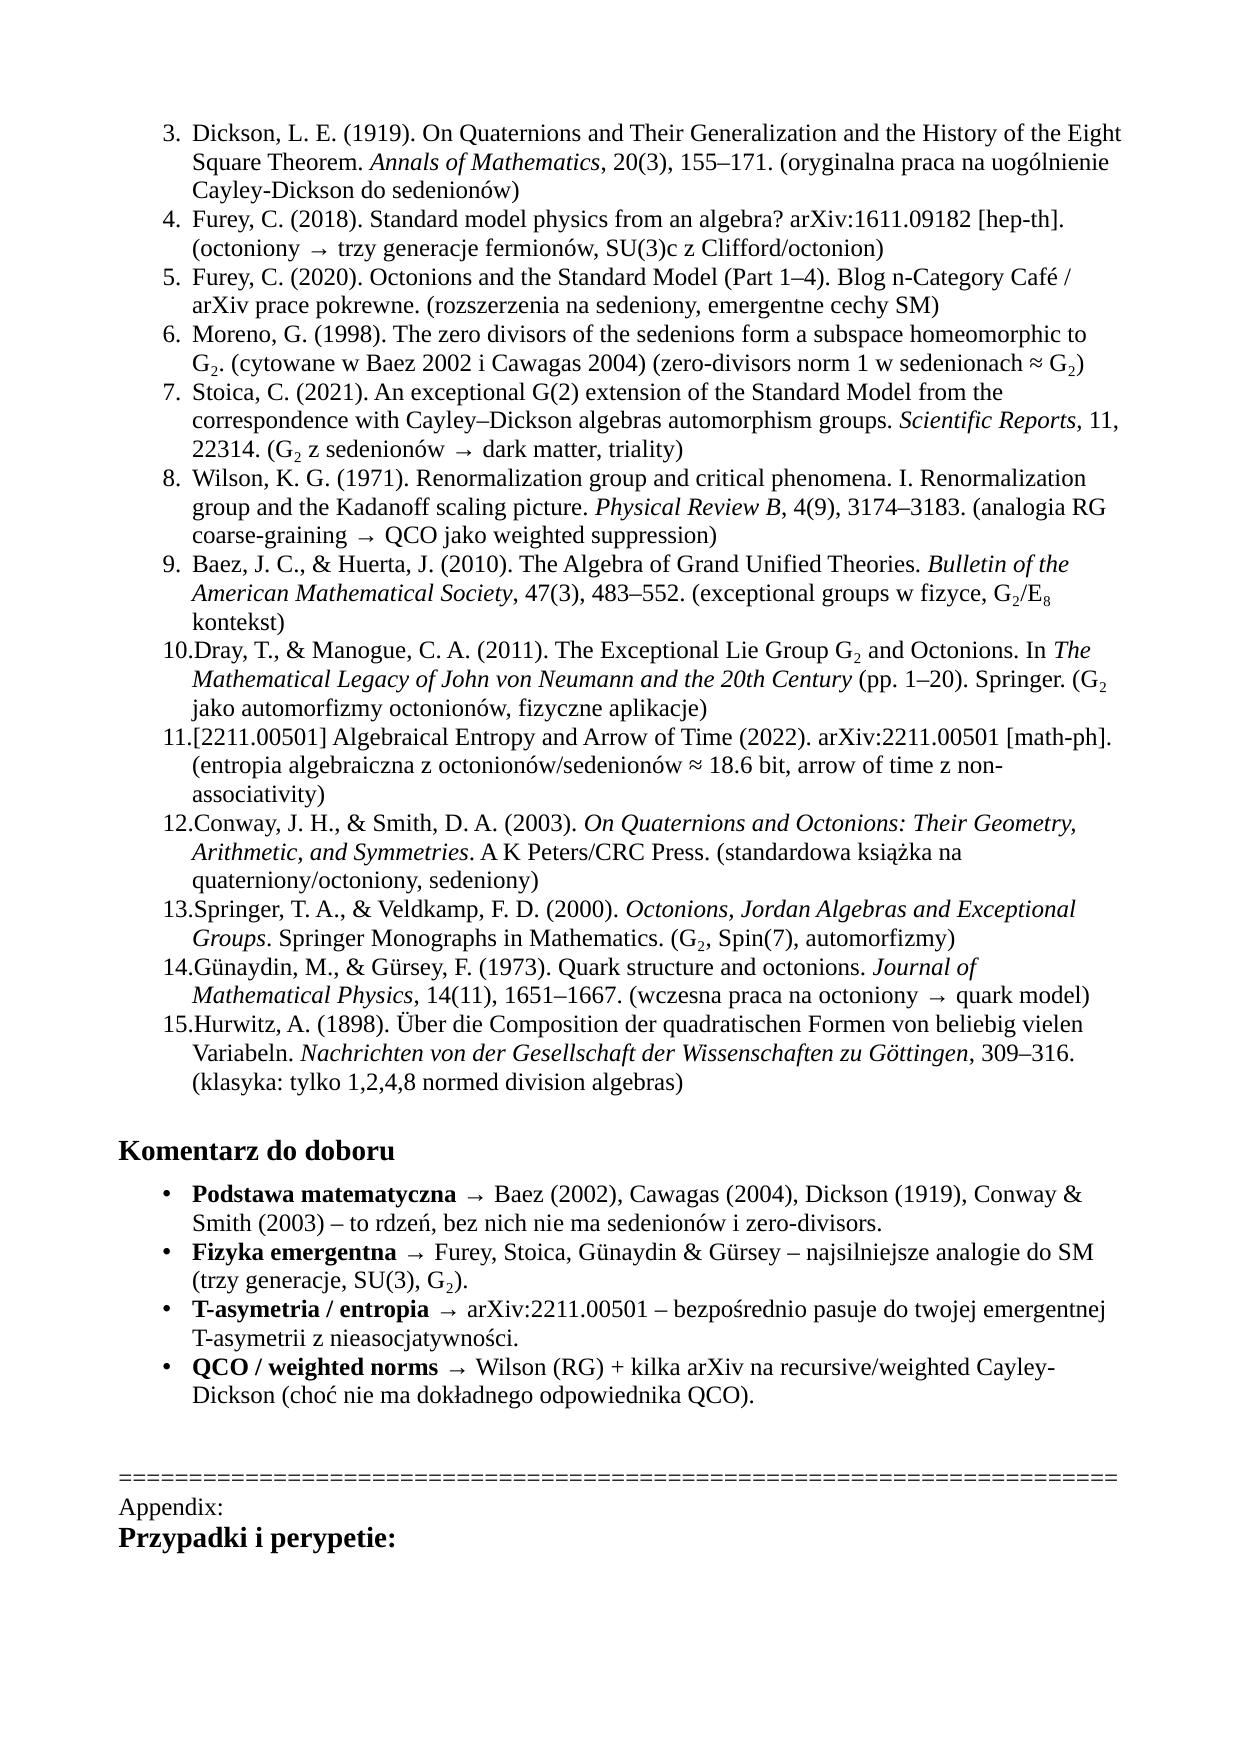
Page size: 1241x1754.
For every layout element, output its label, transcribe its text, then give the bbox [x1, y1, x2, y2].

list T-asymetria / entropia → arXiv:2211.00501 – bezpośrednio pasuje do twojej emergentnej T-asymetrii z nieasocjatywności. [162, 1294, 1122, 1352]
text ======================================================================= [118, 1463, 1122, 1492]
subtitle Komentarz do doboru [118, 1133, 1122, 1167]
text Appendix: [118, 1492, 1122, 1520]
list Furey, C. (2018). Standard model physics from an algebra? arXiv:1611.09182 [hep-th]. (octoniony → trzy generacje fermionów, SU(3)c z Clifford/octonion) [162, 204, 1122, 262]
list Stoica, C. (2021). An exceptional G(2) extension of the Standard Model from the correspondence with Cayley–Dickson algebras automorphism groups. Scientific Reports, 11, 22314. (G₂ z sedenionów → dark matter, triality) [162, 377, 1122, 463]
list Fizyka emergentna → Furey, Stoica, Günaydin & Gürsey – najsilniejsze analogie do SM (trzy generacje, SU(3), G₂). [162, 1237, 1122, 1294]
list [2211.00501] Algebraical Entropy and Arrow of Time (2022). arXiv:2211.00501 [math-ph]. (entropia algebraiczna z octonionów/sedenionów ≈ 18.6 bit, arrow of time z non-associativity) [162, 722, 1122, 808]
list Hurwitz, A. (1898). Über die Composition der quadratischen Formen von beliebig vielen Variabeln. Nachrichten von der Gesellschaft der Wissenschaften zu Göttingen, 309–316. (klasyka: tylko 1,2,4,8 normed division algebras) [162, 1009, 1122, 1096]
list Podstawa matematyczna → Baez (2002), Cawagas (2004), Dickson (1919), Conway & Smith (2003) – to rdzeń, bez nich nie ma sedenionów i zero-divisors. [162, 1179, 1122, 1237]
list Moreno, G. (1998). The zero divisors of the sedenions form a subspace homeomorphic to G₂. (cytowane w Baez 2002 i Cawagas 2004) (zero-divisors norm 1 w sedenionach ≈ G₂) [162, 319, 1122, 377]
list Baez, J. C., & Huerta, J. (2010). The Algebra of Grand Unified Theories. Bulletin of the American Mathematical Society, 47(3), 483–552. (exceptional groups w fizyce, G₂/E₈ kontekst) [162, 549, 1122, 636]
list Furey, C. (2020). Octonions and the Standard Model (Part 1–4). Blog n-Category Café / arXiv prace pokrewne. (rozszerzenia na sedeniony, emergentne cechy SM) [162, 262, 1122, 319]
list Conway, J. H., & Smith, D. A. (2003). On Quaternions and Octonions: Their Geometry, Arithmetic, and Symmetries. A K Peters/CRC Press. (standardowa książka na quaterniony/octoniony, sedeniony) [162, 808, 1122, 894]
list Wilson, K. G. (1971). Renormalization group and critical phenomena. I. Renormalization group and the Kadanoff scaling picture. Physical Review B, 4(9), 3174–3183. (analogia RG coarse-graining → QCO jako weighted suppression) [162, 463, 1122, 549]
list Dray, T., & Manogue, C. A. (2011). The Exceptional Lie Group G₂ and Octonions. In The Mathematical Legacy of John von Neumann and the 20th Century (pp. 1–20). Springer. (G₂ jako automorfizmy octonionów, fizyczne aplikacje) [162, 636, 1122, 722]
list Günaydin, M., & Gürsey, F. (1973). Quark structure and octonions. Journal of Mathematical Physics, 14(11), 1651–1667. (wczesna praca na octoniony → quark model) [162, 952, 1122, 1009]
text Przypadki i perypetie: [118, 1520, 1122, 1554]
list Springer, T. A., & Veldkamp, F. D. (2000). Octonions, Jordan Algebras and Exceptional Groups. Springer Monographs in Mathematics. (G₂, Spin(7), automorfizmy) [162, 894, 1122, 952]
list QCO / weighted norms → Wilson (RG) + kilka arXiv na recursive/weighted Cayley-Dickson (choć nie ma dokładnego odpowiednika QCO). [162, 1352, 1122, 1409]
list Dickson, L. E. (1919). On Quaternions and Their Generalization and the History of the Eight Square Theorem. Annals of Mathematics, 20(3), 155–171. (oryginalna praca na uogólnienie Cayley-Dickson do sedenionów) [162, 118, 1122, 204]
